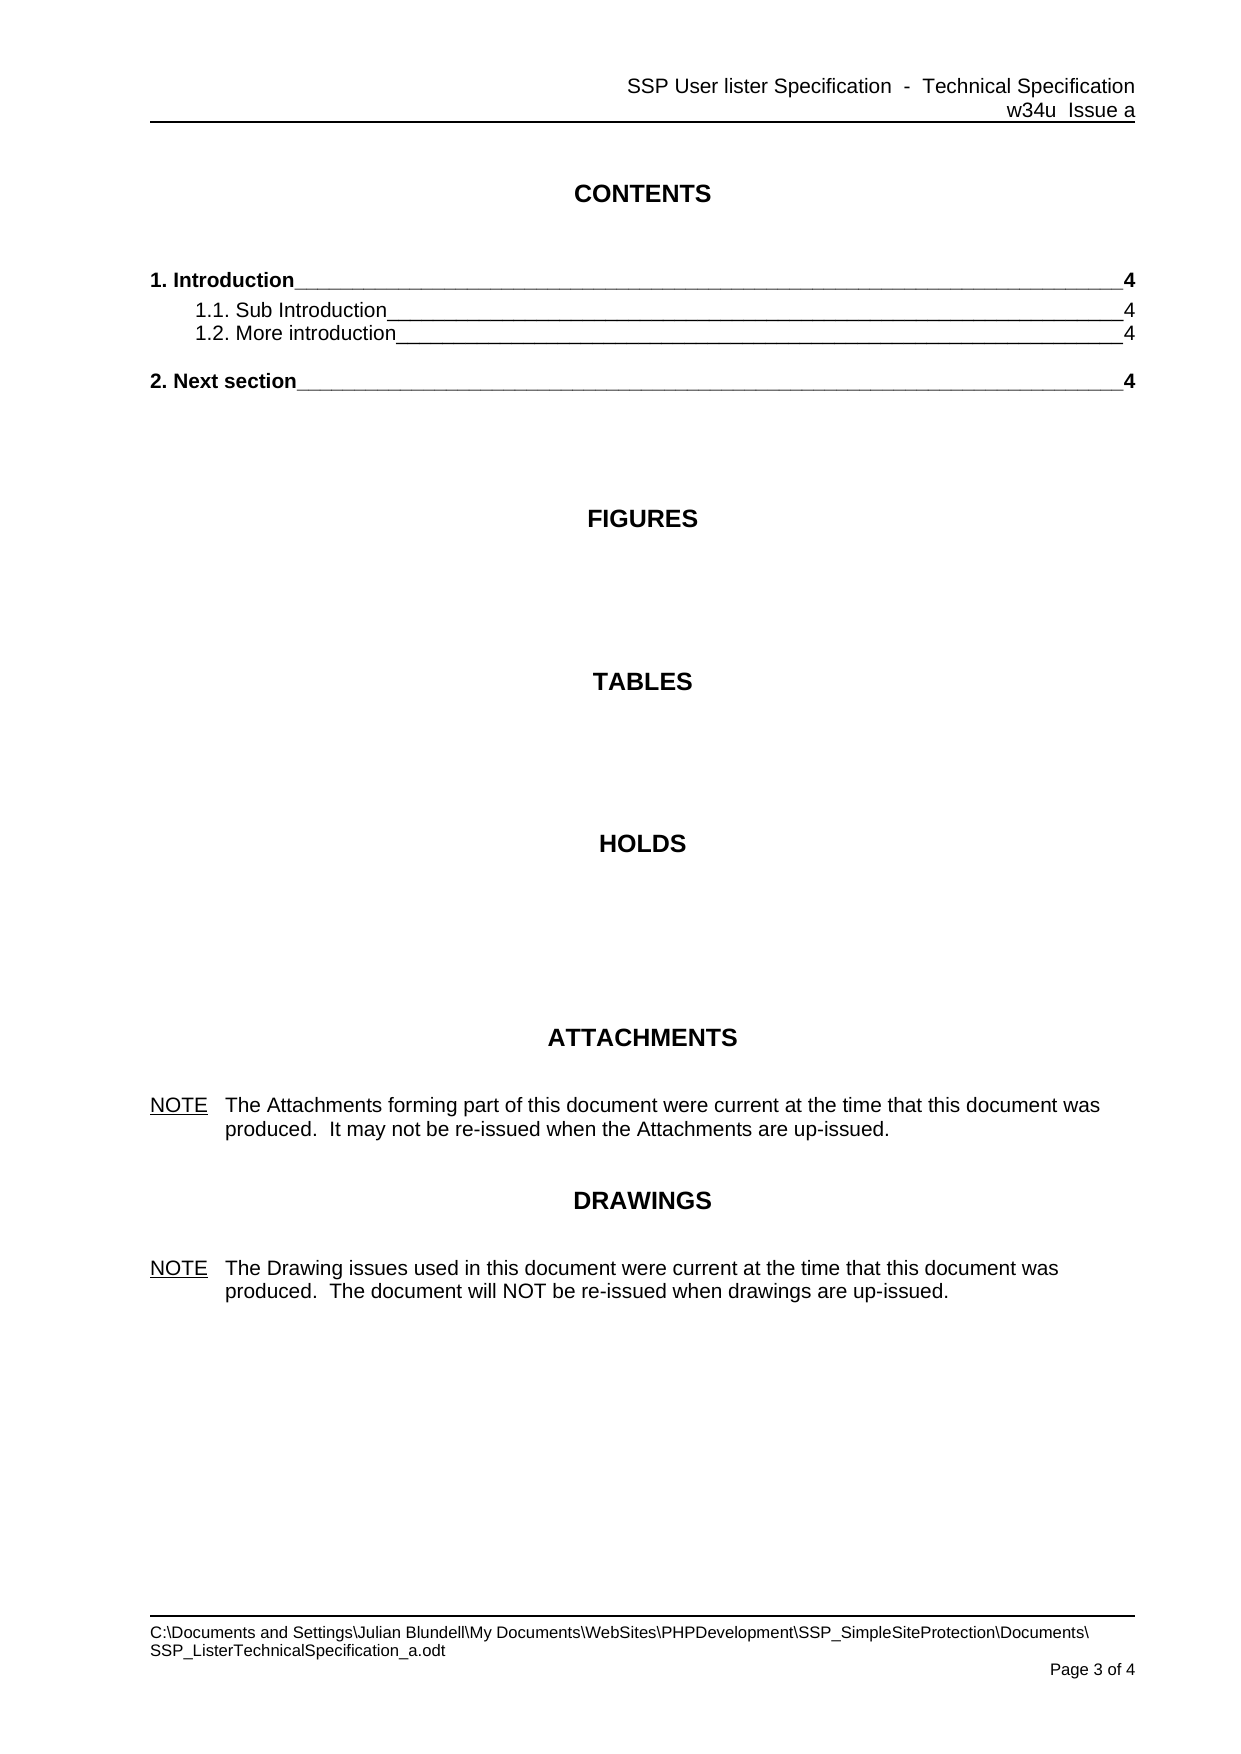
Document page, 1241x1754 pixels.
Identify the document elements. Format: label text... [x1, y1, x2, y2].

title CONTENTS [150, 180, 1135, 208]
list NOTE The Attachments forming part of this document were current at the time that this document was produced. It may not be re-issued when the Attachments are up-issued. [150, 1094, 1135, 1141]
title TABLES [150, 667, 1135, 695]
title DRAWINGS [150, 1187, 1135, 1215]
text 2. Next section 4 [150, 369, 1135, 393]
text 1.1. Sub Introduction 4 [195, 298, 1135, 321]
text 1. Introduction 4 [150, 269, 1135, 292]
title FIGURES [150, 504, 1135, 532]
title ATTACHMENTS [150, 1024, 1135, 1052]
list NOTE The Drawing issues used in this document were current at the time that this document was produced. The document will NOT be re-issued when drawings are up-issued. [150, 1257, 1135, 1303]
title HOLDS [150, 830, 1135, 858]
text 1.2. More introduction 4 [195, 321, 1135, 344]
